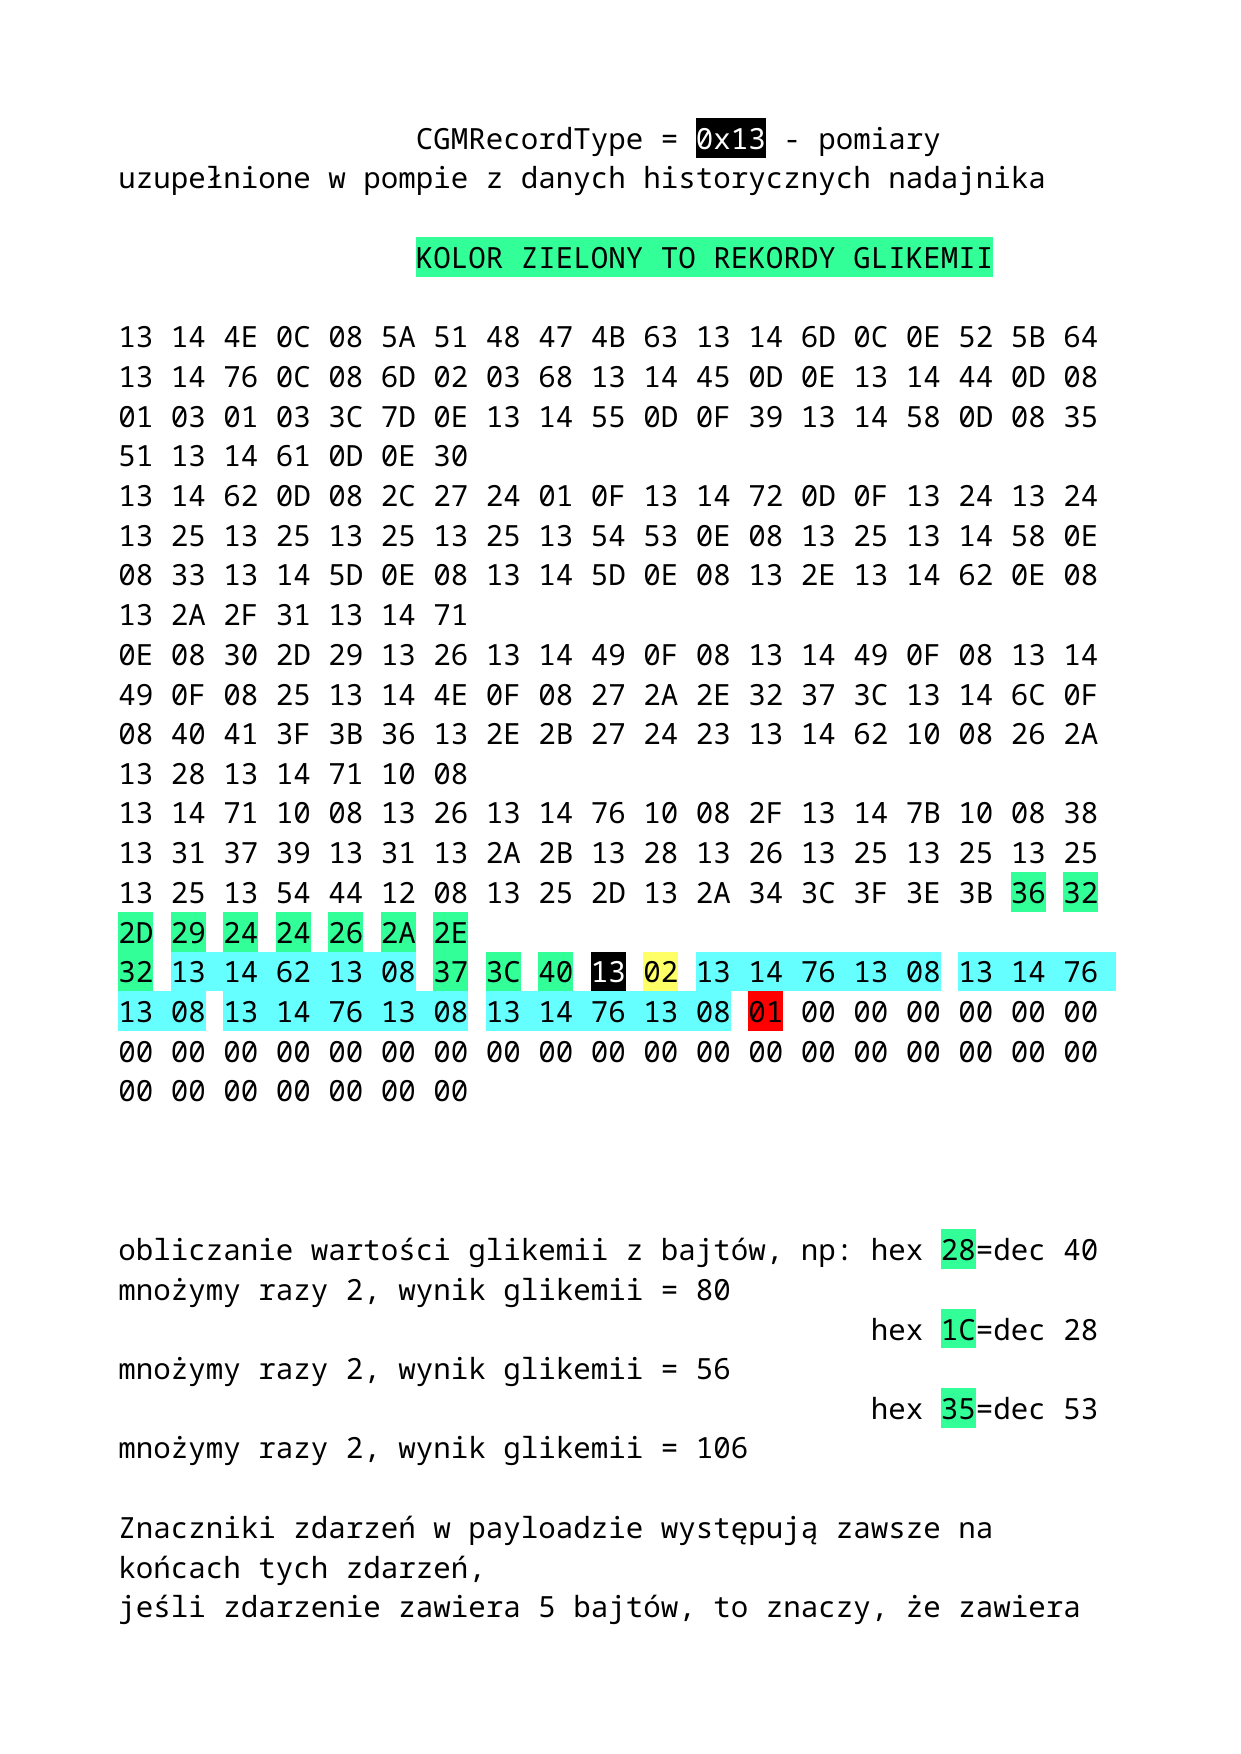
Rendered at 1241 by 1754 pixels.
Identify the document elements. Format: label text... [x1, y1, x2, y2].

text 13 14 62 0D 08 2C 27 24 01 0F 13 14 72 0D 0F 13 24 13 24 13 25 13 25 13 25 13 25 13 54 53 0E 08 13 25 13 14 58 0E 08 33 13 14 5D 0E 08 13 14 5D 0E 08 13 2E 13 14 62 0E 08 13 2A 2F 31 13 14 71 [118, 475, 1122, 634]
text jeśli zdarzenie zawiera 5 bajtów, to znaczy, że zawiera [118, 1587, 1122, 1626]
text hex 1C=dec 28 mnożymy razy 2, wynik glikemii = 56 [118, 1309, 1122, 1388]
text CGMRecordType = 0x13 - pomiary uzupełnione w pompie z danych historycznych nadajnika [118, 118, 1122, 197]
text KOLOR ZIELONY TO REKORDY GLIKEMII [118, 237, 1122, 277]
text 0E 08 30 2D 29 13 26 13 14 49 0F 08 13 14 49 0F 08 13 14 49 0F 08 25 13 14 4E 0F 08 27 2A 2E 32 37 3C 13 14 6C 0F 08 40 41 3F 3B 36 13 2E 2B 27 24 23 13 14 62 10 08 26 2A 13 28 13 14 71 10 08 [118, 634, 1122, 793]
text Znaczniki zdarzeń w payloadzie występują zawsze na końcach tych zdarzeń, [118, 1507, 1122, 1587]
text 13 14 4E 0C 08 5A 51 48 47 4B 63 13 14 6D 0C 0E 52 5B 64 13 14 76 0C 08 6D 02 03 68 13 14 45 0D 0E 13 14 44 0D 08 01 03 01 03 3C 7D 0E 13 14 55 0D 0F 39 13 14 58 0D 08 35 51 13 14 61 0D 0E 30 [118, 317, 1122, 475]
text 13 14 71 10 08 13 26 13 14 76 10 08 2F 13 14 7B 10 08 38 13 31 37 39 13 31 13 2A 2B 13 28 13 26 13 25 13 25 13 25 13 25 13 54 44 12 08 13 25 2D 13 2A 34 3C 3F 3E 3B 36 32 2D 29 24 24 26 2A 2E [118, 793, 1122, 952]
text 32 13 14 62 13 08 37 3C 40 13 02 13 14 76 13 08 13 14 76 13 08 13 14 76 13 08 13 14 76 13 08 01 00 00 00 00 00 00 00 00 00 00 00 00 00 00 00 00 00 00 00 00 00 00 00 00 00 00 00 00 00 00 00 00 [118, 952, 1122, 1110]
text hex 35=dec 53 mnożymy razy 2, wynik glikemii = 106 [118, 1388, 1122, 1467]
text obliczanie wartości glikemii z bajtów, np: hex 28=dec 40 mnożymy razy 2, wynik glikemii = 80 [118, 1229, 1122, 1309]
